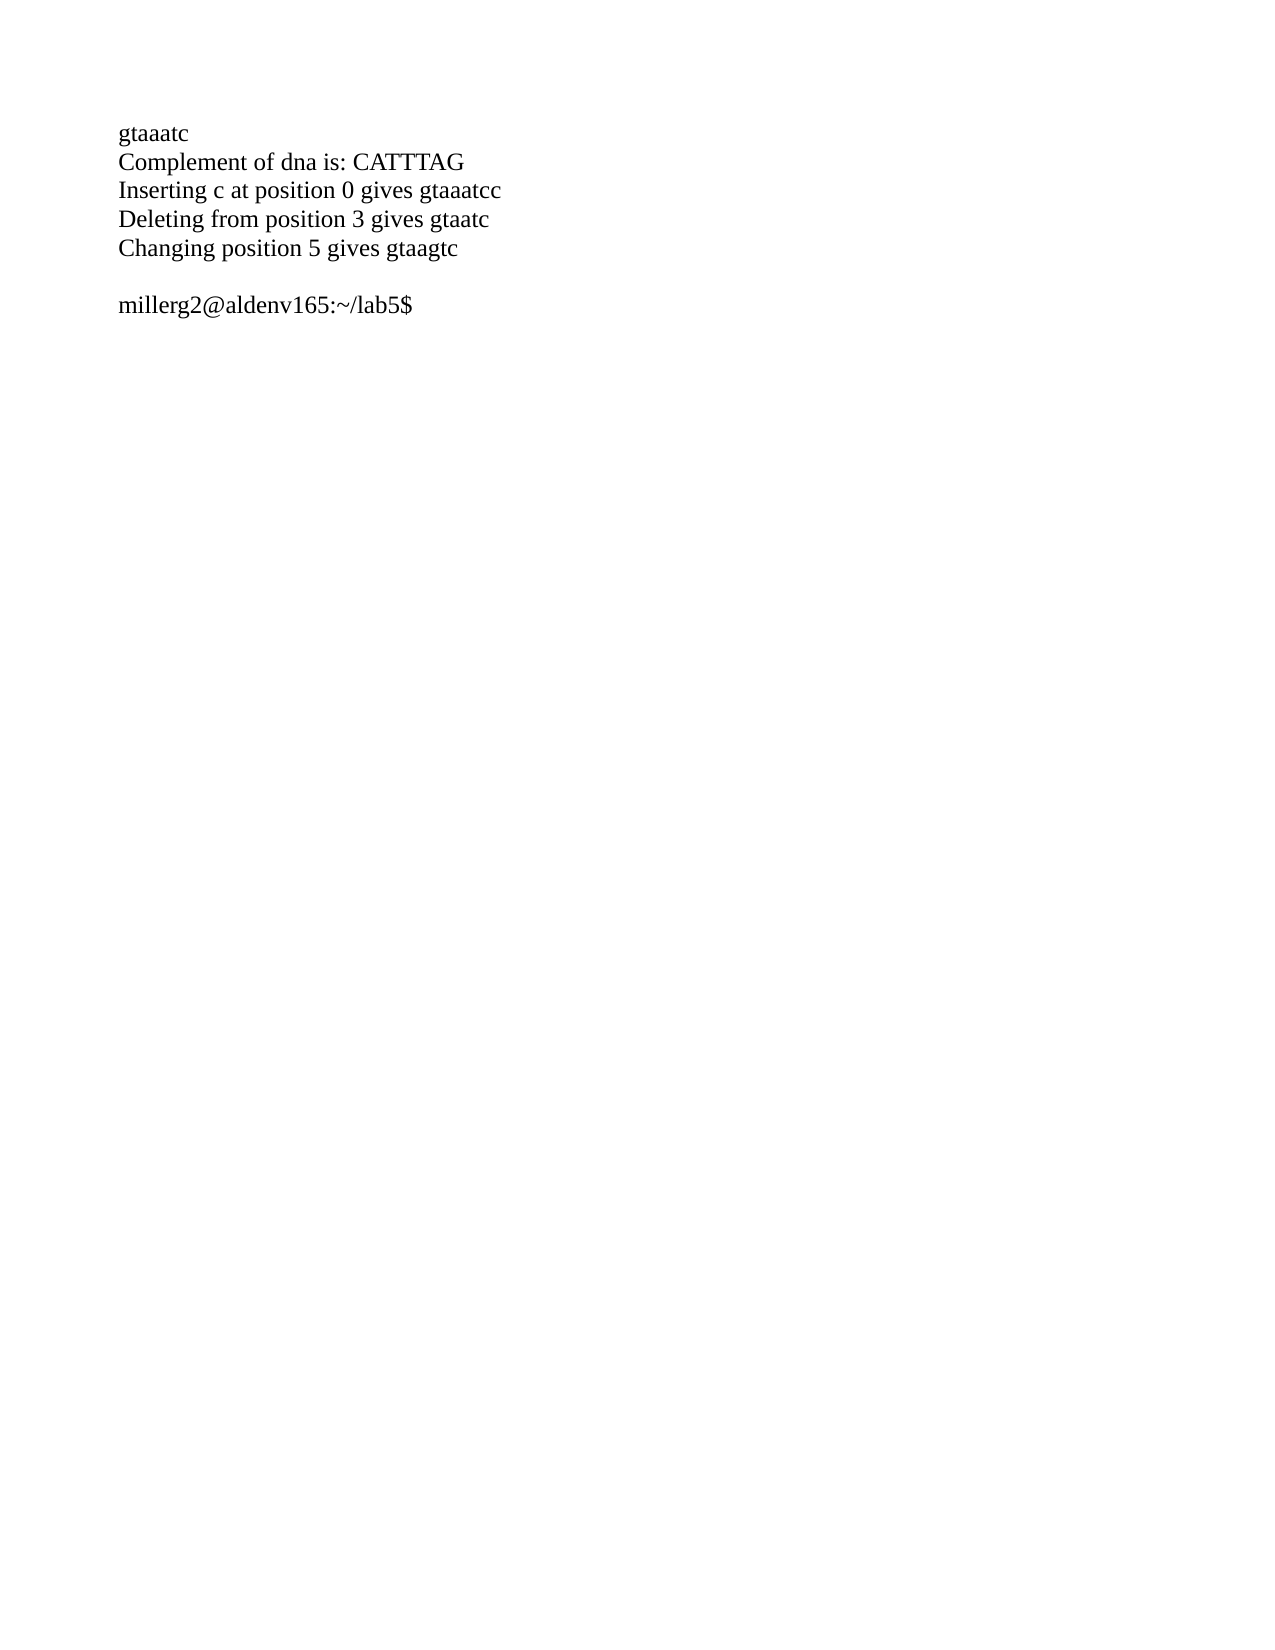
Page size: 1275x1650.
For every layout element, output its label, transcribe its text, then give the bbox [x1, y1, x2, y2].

text Changing position 5 gives gtaagtc [118, 233, 1157, 262]
text Complement of dna is: CATTTAG [118, 147, 1157, 176]
text millerg2@aldenv165:~/lab5$ [118, 291, 1157, 319]
text Inserting c at position 0 gives gtaaatcc [118, 176, 1157, 204]
text Deleting from position 3 gives gtaatc [118, 204, 1157, 233]
text gtaaatc [118, 118, 1157, 147]
